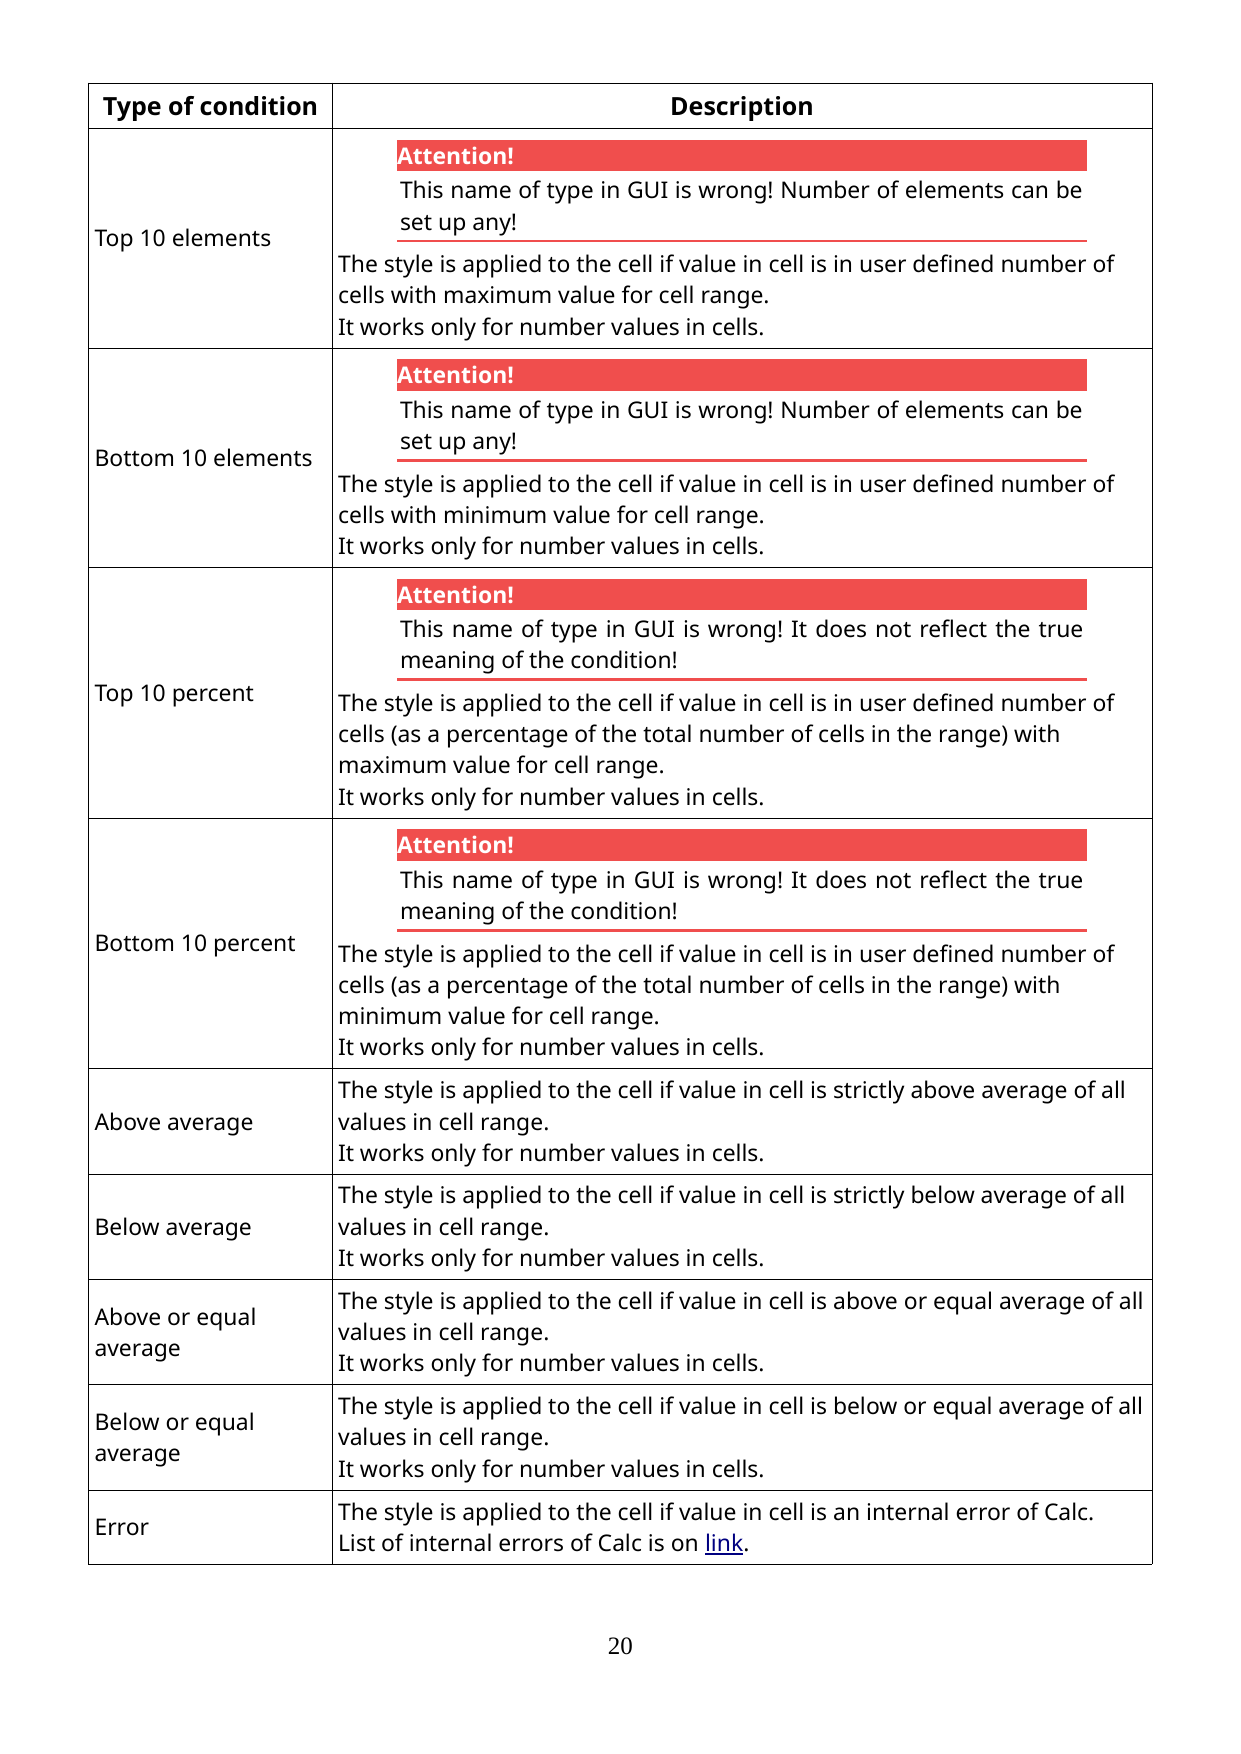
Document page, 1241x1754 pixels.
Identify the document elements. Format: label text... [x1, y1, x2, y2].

table_cell The style is applied to the cell if value in cell is strictly below average of all values in cell range. It works only for number values in cells. [333, 1175, 1152, 1279]
table_cell Above average [89, 1069, 332, 1174]
table_cell Attention! This name of type in GUI is wrong! Number of elements can be set up any! The style is applied to the cell if value in cell is in user defined number of cells with maximum value for cell range. It works only for number values in cells. [333, 129, 1152, 348]
table_cell Above or equal average [89, 1280, 332, 1384]
table_header Type of condition [89, 84, 332, 128]
table_cell Below average [89, 1175, 332, 1279]
table_cell Attention! This name of type in GUI is wrong! It does not reflect the true meaning of the condition! The style is applied to the cell if value in cell is in user defined number of cells (as a percentage of the total number of cells in the range) with maximum value for cell range. It works only for number values in cells. [333, 568, 1152, 818]
table_cell The style is applied to the cell if value in cell is an internal error of Calc. List of internal errors of Calc is on link. [333, 1491, 1152, 1564]
table_cell Attention! This name of type in GUI is wrong! Number of elements can be set up any! The style is applied to the cell if value in cell is in user defined number of cells with minimum value for cell range. It works only for number values in cells. [333, 349, 1152, 567]
table_header Description [333, 84, 1152, 128]
table_cell The style is applied to the cell if value in cell is strictly above average of all values in cell range. It works only for number values in cells. [333, 1069, 1152, 1174]
table_cell The style is applied to the cell if value in cell is below or equal average of all values in cell range. It works only for number values in cells. [333, 1385, 1152, 1489]
table_cell Top 10 elements [89, 129, 332, 348]
table_cell Attention! This name of type in GUI is wrong! It does not reflect the true meaning of the condition! The style is applied to the cell if value in cell is in user defined number of cells (as a percentage of the total number of cells in the range) with minimum value for cell range. It works only for number values in cells. [333, 819, 1152, 1068]
table_cell Top 10 percent [89, 568, 332, 818]
table_cell Bottom 10 elements [89, 349, 332, 567]
table_cell Error [89, 1491, 332, 1564]
table_cell The style is applied to the cell if value in cell is above or equal average of all values in cell range. It works only for number values in cells. [333, 1280, 1152, 1384]
table_cell Bottom 10 percent [89, 819, 332, 1068]
table_cell Below or equal average [89, 1385, 332, 1489]
